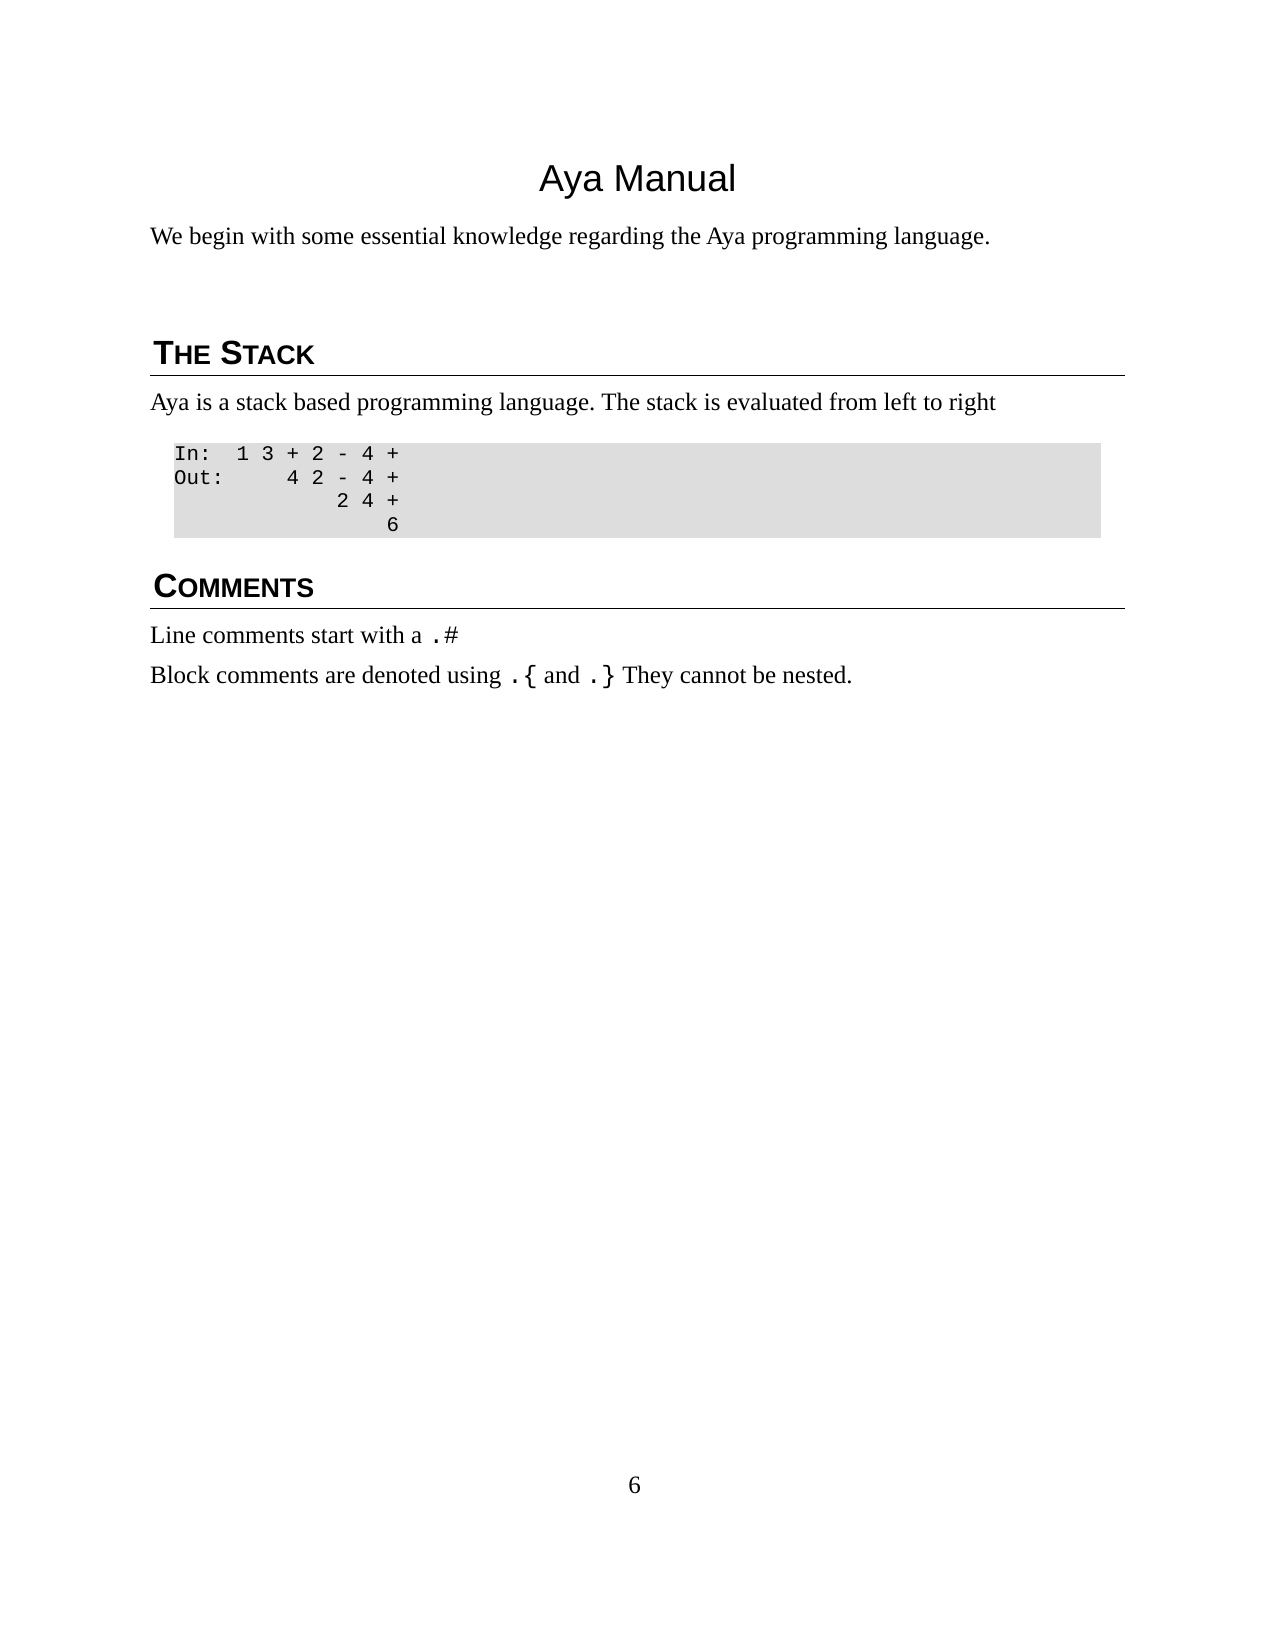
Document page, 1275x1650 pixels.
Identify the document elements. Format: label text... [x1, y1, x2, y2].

subtitle The Stack [150, 330, 1125, 375]
text Line comments start with a .# [150, 620, 1125, 651]
subtitle Aya Manual [150, 156, 1125, 199]
text Block comments are denoted using .{ and .} They cannot be nested. [150, 660, 1125, 691]
text Aya is a stack based programming language. The stack is evaluated from left to right [150, 387, 1125, 416]
text We begin with some essential knowledge regarding the Aya programming language. [150, 221, 1125, 249]
subtitle Comments [150, 563, 1125, 608]
text In: 1 3 + 2 - 4 + [174, 443, 1101, 467]
text 6 [174, 514, 1101, 538]
text Out: 4 2 - 4 + [174, 467, 1101, 491]
text 2 4 + [174, 491, 1101, 514]
